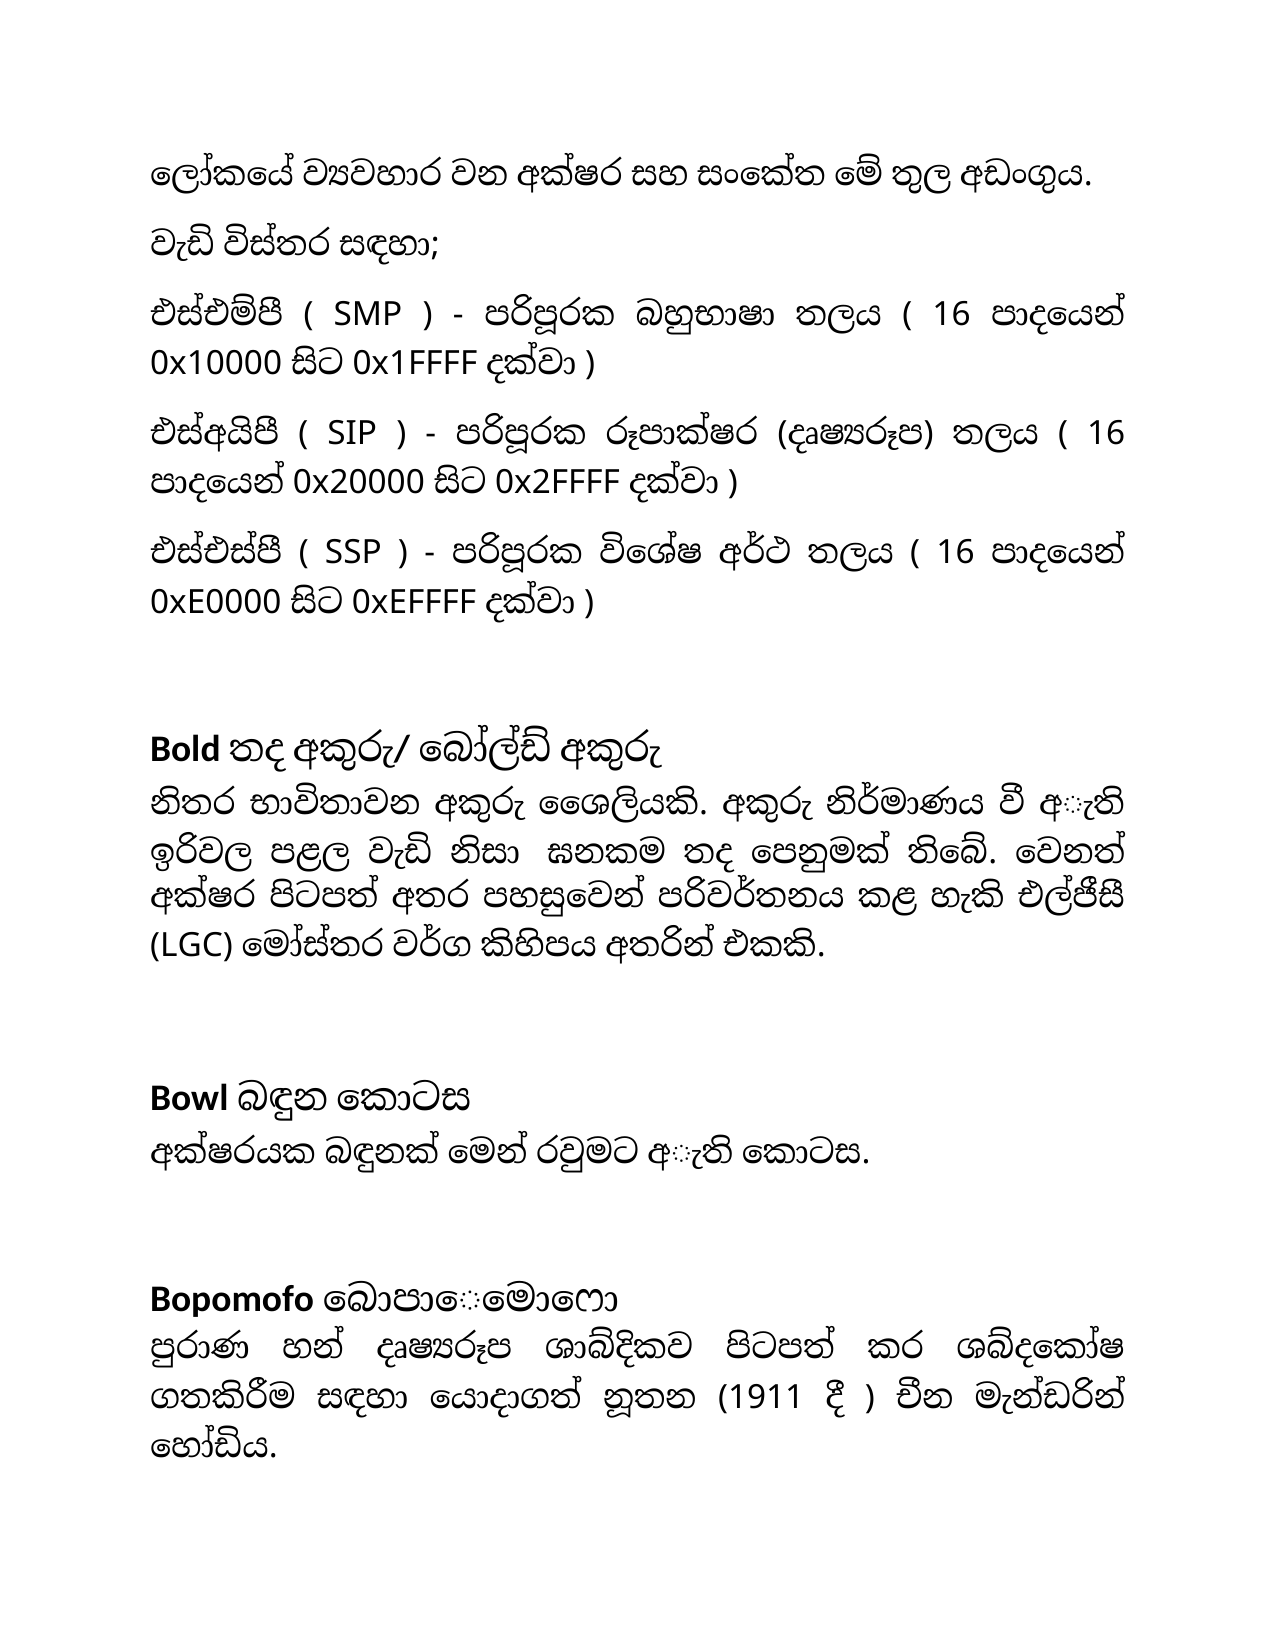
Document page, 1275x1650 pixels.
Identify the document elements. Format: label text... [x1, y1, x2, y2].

text වැඩි විස්තර සඳහා; [150, 220, 1125, 269]
subtitle Bopomofo බොපාෙමොෆො [150, 1275, 1125, 1321]
text අක්ෂරයක බඳුනක් මෙන් රවුමට අැති කොටස. [150, 1128, 1125, 1177]
text එස්අයිපී ( SIP ) - පරිපූරක රූපාක්ෂර (දෘෂ්‍යරූප) තලය ( 16 පාදයෙන් 0x20000 සිට 0x2FFFF දක්වා ) [150, 409, 1125, 507]
subtitle Bold තද අකුරු/ බෝල්ඩ් අකුරු [150, 725, 512, 771]
text නිතර භාවිතාවන අකුරු ශෙෙලියකි. අකුරු නිර්මාණය වී අැති ඉරිවල පළල වැඩි නිසා ඝනකම තද පෙනුමක් තිබේ. වෙනත් අක්ෂර පිටපත් අතර පහසුවෙන් පරිවර්තනය කළ හැකි එල්ජීසී (LGC) මෝස්තර වර්ග කිහිපය අතරින් එකකි. [150, 779, 1125, 970]
text පුරාණ හන් දෘෂ්‍යරූප ශාබ්දිකව පිටපත් කර ශබ්දකෝෂ ගතකිරීම සඳහා යොදාගත් නූතන (1911 දී ) චීන මැන්ඩරින් හෝඩිය. [150, 1329, 1125, 1471]
text එස්එස්පී ( SSP ) - පරිපූරක විශේෂ අර්ථ තලය ( 16 පාදයෙන් 0xE0000 සිට 0xEFFFF දක්වා ) [150, 528, 1125, 627]
subtitle Bowl බඳුන කොටස [150, 1073, 1125, 1119]
text එස්එම්පී ( SMP ) - පරිපූරක බහුභාෂා තලය ( 16 පාදයෙන් 0x10000 සිට 0x1FFFF දක්වා ) [150, 290, 1125, 388]
text ලෝකයේ ව්‍යවහාර වන අක්ෂර සහ සංකේත මේ තුල අඩංගුය. [150, 150, 1125, 199]
subtitle Bold තද අකුරු/ බෝල්ඩ් අකුරු [492, 725, 1125, 771]
